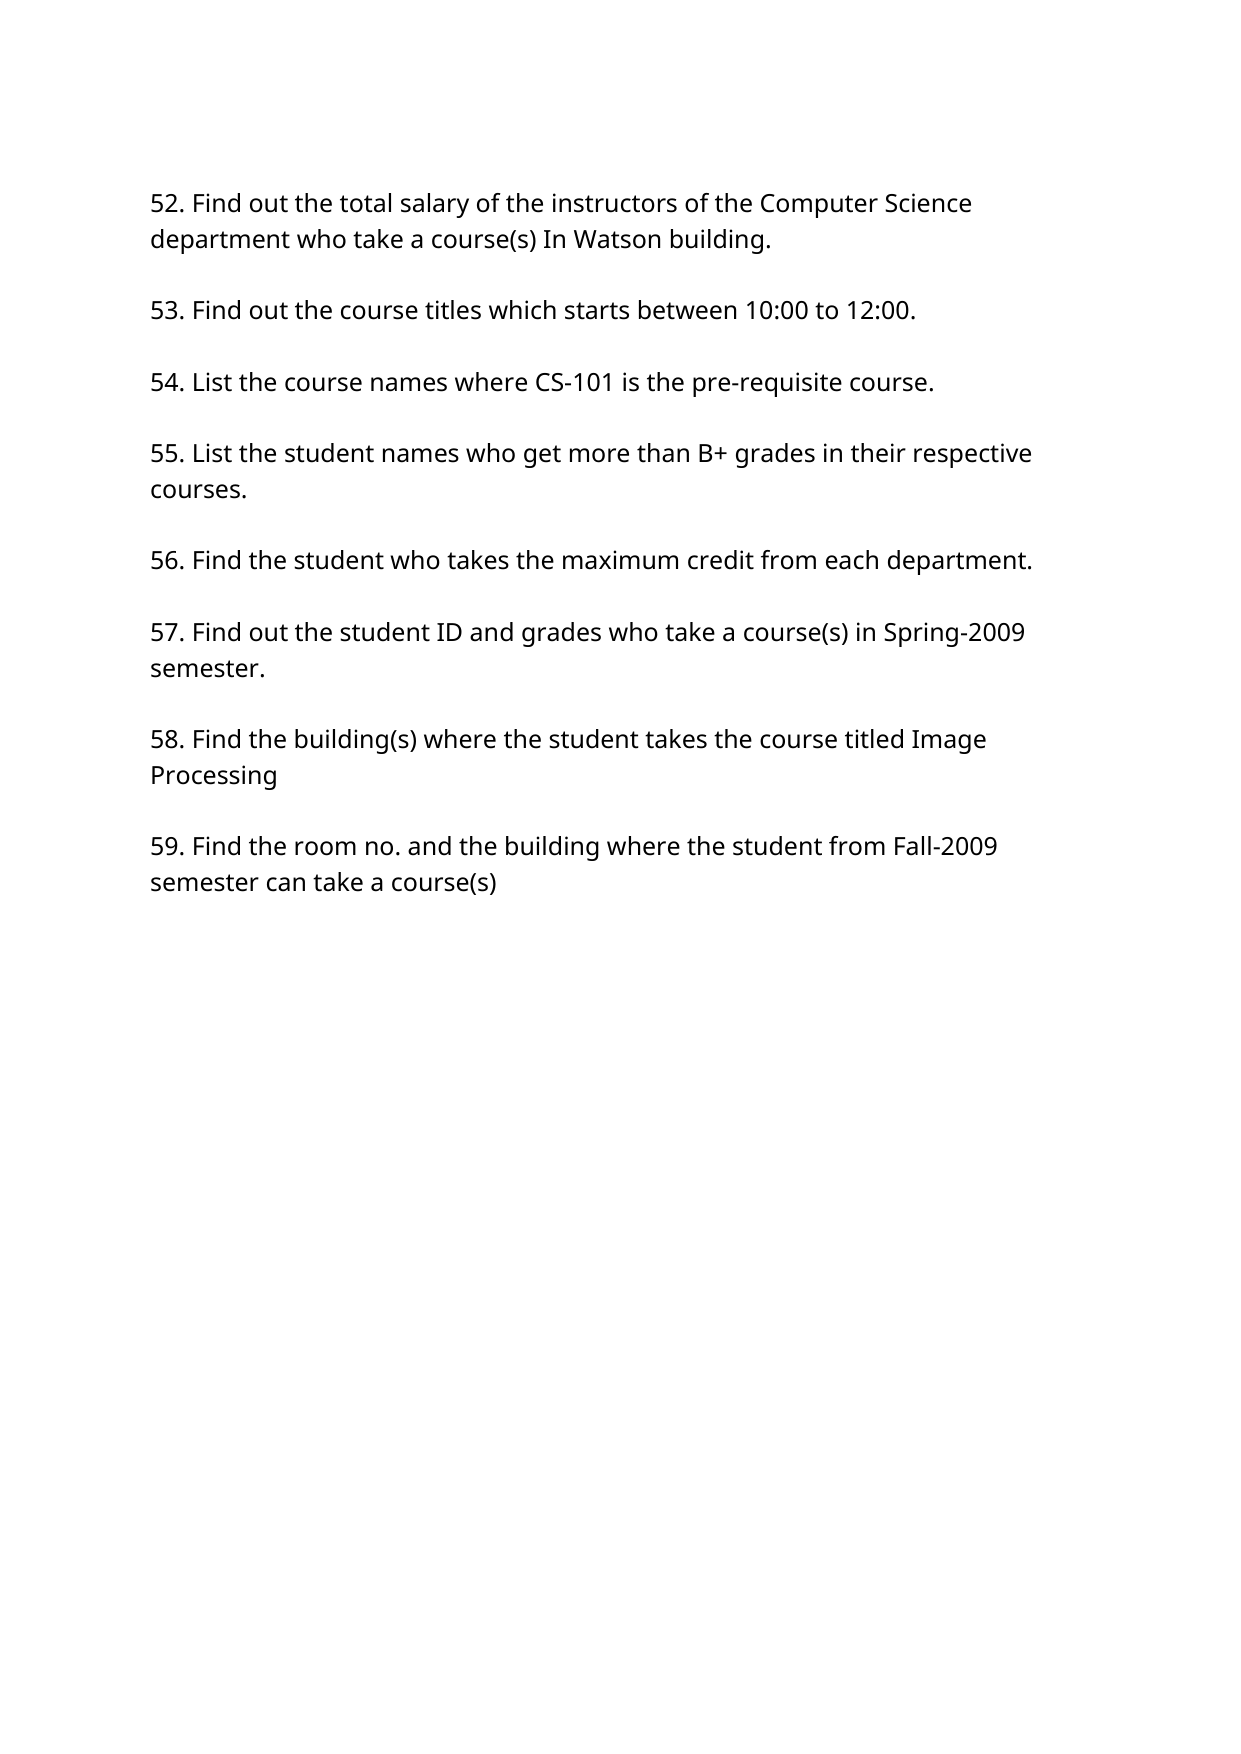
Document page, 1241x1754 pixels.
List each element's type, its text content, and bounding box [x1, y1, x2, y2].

text 55. List the student names who get more than B+ grades in their respective courses. [150, 436, 1091, 506]
text 59. Find the room no. and the building where the student from Fall-2009 semester can take a course(s) [150, 829, 1091, 899]
text 57. Find out the student ID and grades who take a course(s) in Spring-2009 semester. [150, 614, 1091, 684]
text 56. Find the student who takes the maximum credit from each department. [150, 543, 1091, 577]
text 52. Find out the total salary of the instructors of the Computer Science department who take a course(s) In Watson building. [150, 186, 1091, 256]
text 58. Find the building(s) where the student takes the course titled Image Processing [150, 722, 1091, 791]
text 53. Find out the course titles which starts between 10:00 to 12:00. [150, 293, 1091, 327]
text 54. List the course names where CS-101 is the pre-requisite course. [150, 364, 1091, 398]
